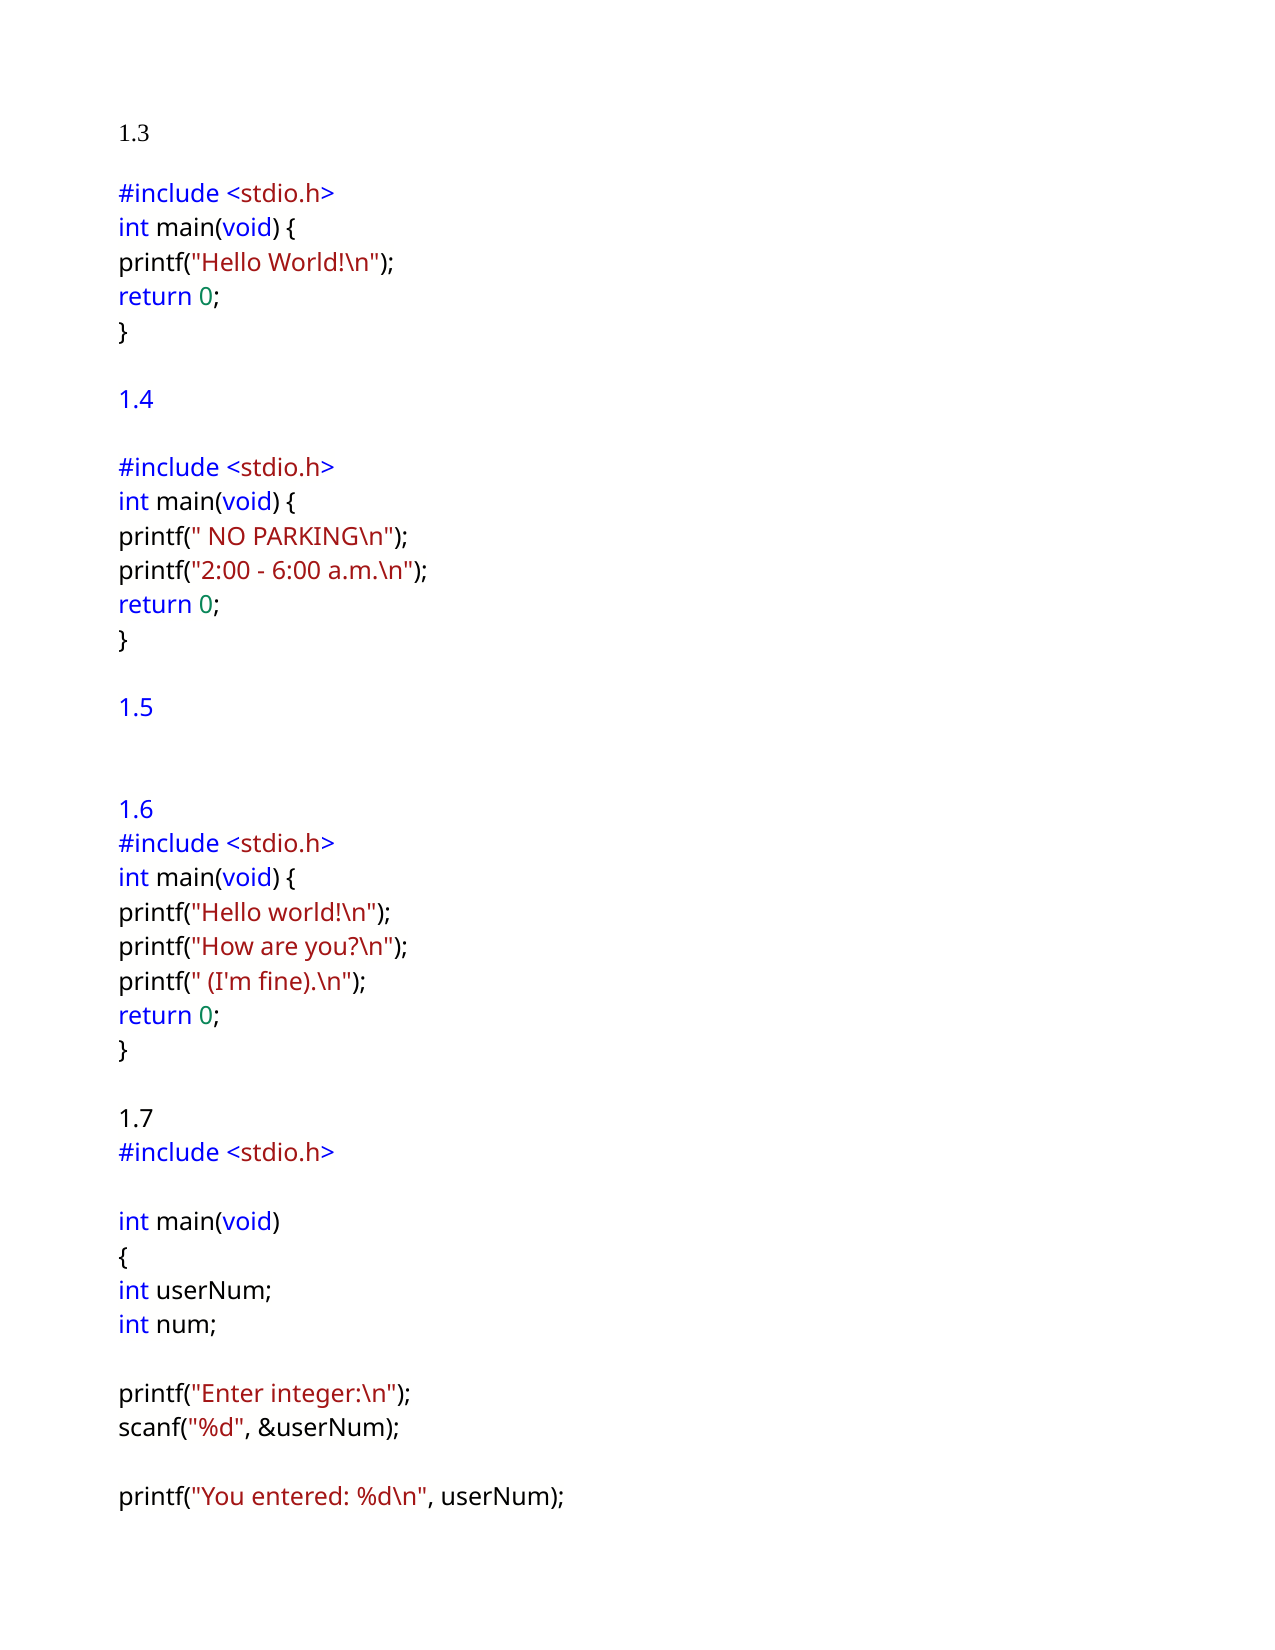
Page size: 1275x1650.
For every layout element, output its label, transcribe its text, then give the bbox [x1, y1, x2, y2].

text printf("2:00 - 6:00 a.m.\n"); [118, 552, 1157, 587]
text } [118, 621, 1157, 655]
text int main(void) { [118, 210, 1157, 244]
text printf("Hello World!\n"); [118, 244, 1157, 278]
text printf("Enter integer:\n"); [118, 1375, 1157, 1410]
text printf(" NO PARKING\n"); [118, 518, 1157, 552]
text 1.6 [118, 792, 1157, 826]
text #include <stdio.h> [118, 449, 1157, 483]
text return 0; [118, 997, 1157, 1032]
text printf("Hello world!\n"); [118, 894, 1157, 928]
text return 0; [118, 587, 1157, 621]
text int main(void) { [118, 483, 1157, 518]
text 1.3 [118, 118, 1157, 147]
text #include <stdio.h> [118, 826, 1157, 860]
text printf("How are you?\n"); [118, 928, 1157, 963]
text 1.7 [118, 1100, 1157, 1135]
text scanf("%d", &userNum); [118, 1410, 1157, 1444]
text printf(" (I'm fine).\n"); [118, 963, 1157, 997]
text { [118, 1238, 1157, 1272]
text printf("You entered: %d\n", userNum); [118, 1478, 1157, 1513]
text #include <stdio.h> [118, 1135, 1157, 1169]
text return 0; [118, 278, 1157, 313]
text int userNum; [118, 1272, 1157, 1307]
text int num; [118, 1307, 1157, 1341]
text 1.5 [118, 690, 1157, 724]
text } [118, 313, 1157, 347]
text int main(void) { [118, 860, 1157, 894]
text #include <stdio.h> [118, 176, 1157, 210]
text int main(void) [118, 1203, 1157, 1238]
text 1.4 [118, 381, 1157, 415]
text } [118, 1032, 1157, 1066]
